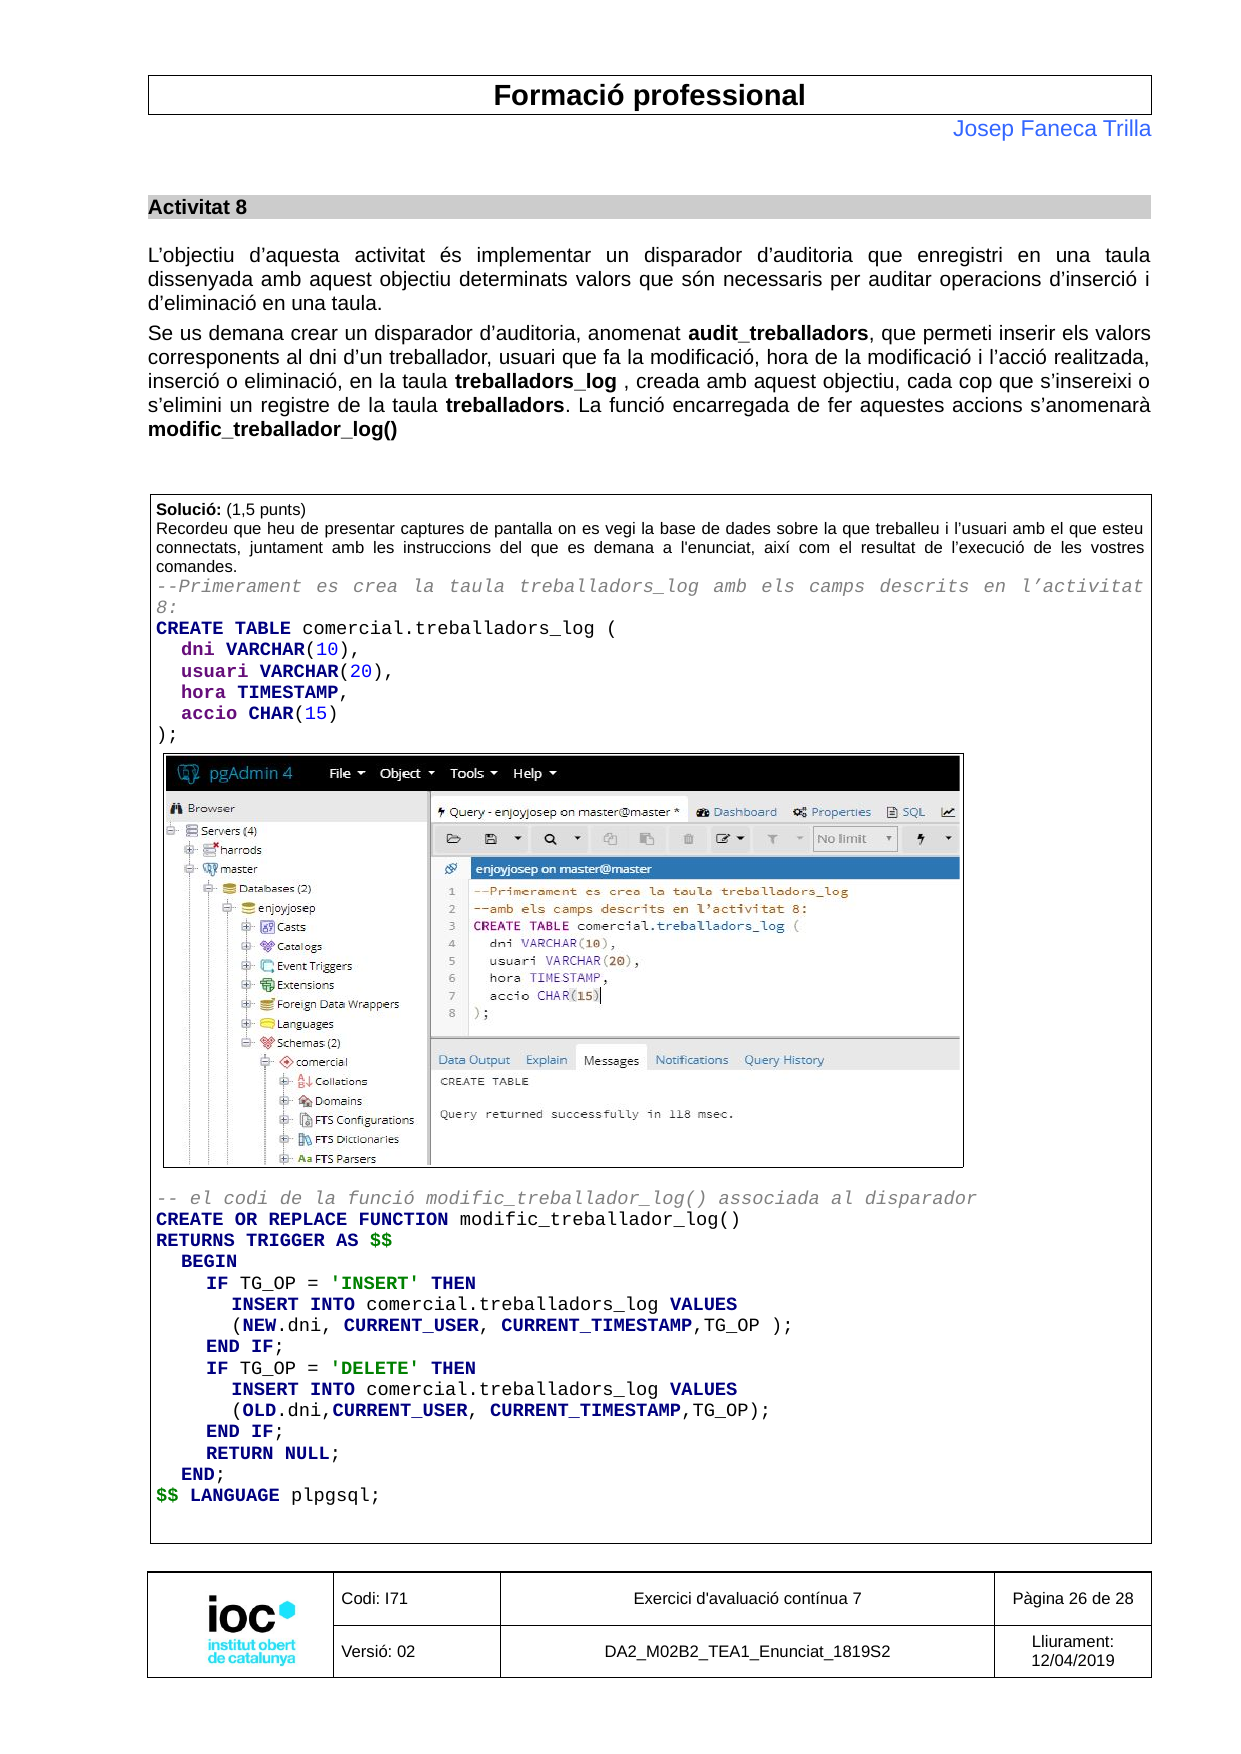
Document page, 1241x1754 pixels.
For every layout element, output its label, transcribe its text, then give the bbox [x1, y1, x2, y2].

text L’objectiu d’aquesta activitat és implementar un disparador d’auditoria que enregistri en una taula dissenyada amb aquest objectiu determinats valors que són necessaris per auditar operacions d’inserció i d’eliminació en una taula. [148, 243, 1151, 315]
picture [195, 1581, 309, 1677]
text Se us demana crear un disparador d’auditoria, anomenat audit_treballadors, que permeti inserir els valors corresponents al dni d’un treballador, usuari que fa la modificació, hora de la modificació i l’acció realitzada, inserció o eliminació, en la taula treballadors_log , creada amb aquest objectiu, cada cop que s’insereixi o s’elimini un registre de la taula treballadors. La funció encarregada de fer aquestes accions s’anomenarà modific_treballador_log() [148, 321, 1151, 440]
table_header Solució: (1,5 punts) Recordeu que heu de presentar captures de pantalla on es vegi la base de dades sobre la que treballeu i l’usuari amb el que esteu connectats, juntament amb les instruccions del que es demana a l'enunciat, així com el resultat de l’execució de les vostres comandes. --Primerament es crea la taula treballadors_log amb els camps descrits en l’activitat 8: CREATE TABLE comercial.treballadors_log ( dni VARCHAR(10), usuari VARCHAR(20), hora TIMESTAMP, accio CHAR(15) ); -- el codi de la funció modific_treballador_log() associada al disparador CREATE OR REPLACE FUNCTION modific_treballador_log() RETURNS TRIGGER AS $$ BEGIN IF TG_OP = 'INSERT' THEN INSERT INTO comercial.treballadors_log VALUES (NEW.dni, CURRENT_USER, CURRENT_TIMESTAMP,TG_OP ); END IF; IF TG_OP = 'DELETE' THEN INSERT INTO comercial.treballadors_log VALUES (OLD.dni,CURRENT_USER, CURRENT_TIMESTAMP,TG_OP); END IF; RETURN NULL; END; $$ LANGUAGE plpgsql; [151, 495, 1151, 1542]
picture [166, 755, 960, 1165]
text Activitat 8 [148, 195, 1151, 219]
